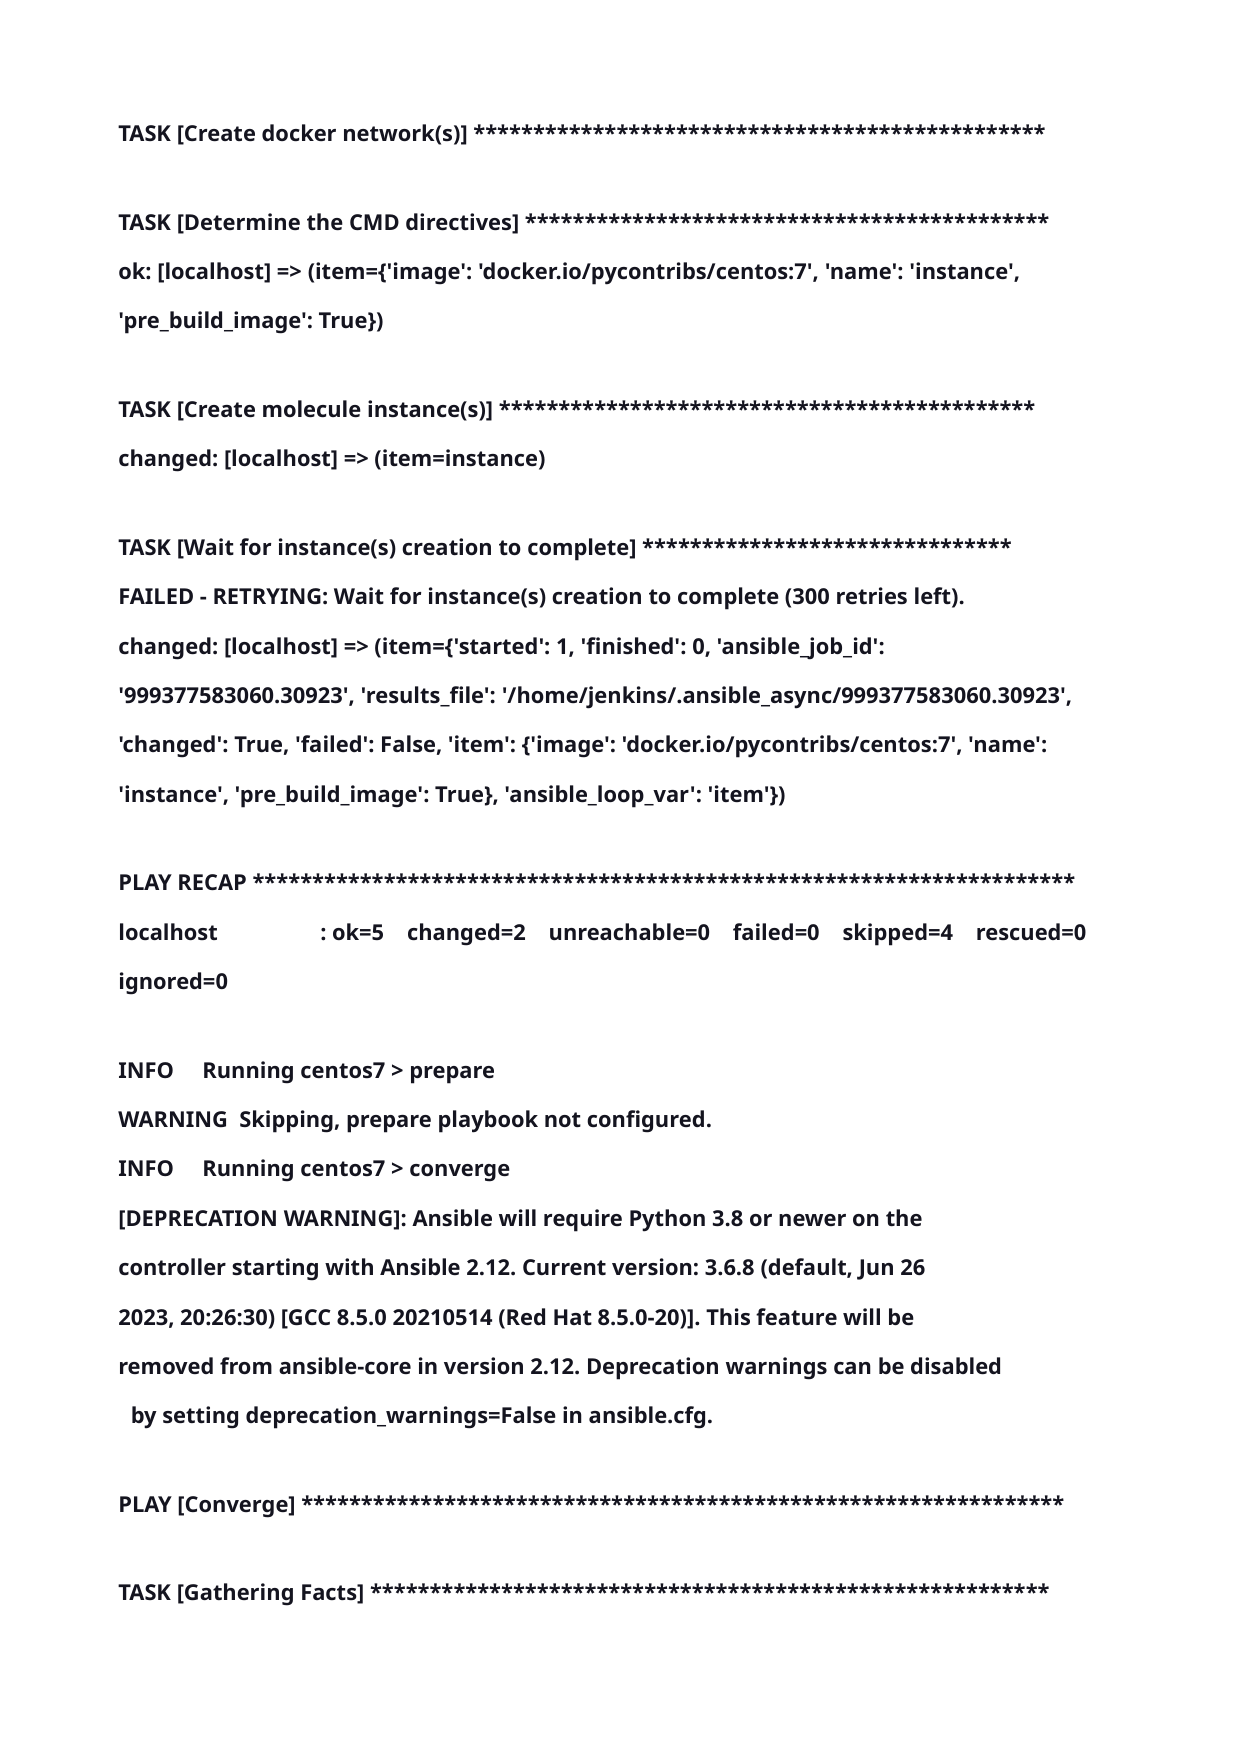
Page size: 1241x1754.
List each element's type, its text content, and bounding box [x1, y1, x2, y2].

text TASK [Create molecule instance(s)] ********************************************* [118, 394, 1122, 424]
text changed: [localhost] => (item={'started': 1, 'finished': 0, 'ansible_job_id': '999377583060.30923', 'results_file': '/home/jenkins/.ansible_async/999377583060.30923', 'changed': True, 'failed': False, 'item': {'image': 'docker.io/pycontribs/centos:7', 'name': 'instance', 'pre_build_image': True}, 'ansible_loop_var': 'item'}) [118, 631, 1122, 808]
text PLAY RECAP ********************************************************************* [118, 867, 1122, 897]
text 2023, 20:26:30) [GCC 8.5.0 20210514 (Red Hat 8.5.0-20)]. This feature will be [118, 1301, 1122, 1331]
text FAILED - RETRYING: Wait for instance(s) creation to complete (300 retries left). [118, 581, 1122, 611]
text TASK [Determine the CMD directives] ******************************************** [118, 207, 1122, 236]
text TASK [Create docker network(s)] ************************************************ [118, 118, 1122, 148]
text [DEPRECATION WARNING]: Ansible will require Python 3.8 or newer on the [118, 1203, 1122, 1232]
text localhost : ok=5 changed=2 unreachable=0 failed=0 skipped=4 rescued=0 ignored=0 [118, 917, 1122, 996]
text ok: [localhost] => (item={'image': 'docker.io/pycontribs/centos:7', 'name': 'instance', 'pre_build_image': True}) [118, 256, 1122, 335]
text PLAY [Converge] **************************************************************** [118, 1489, 1122, 1518]
text WARNING Skipping, prepare playbook not configured. [118, 1104, 1122, 1134]
text controller starting with Ansible 2.12. Current version: 3.6.8 (default, Jun 26 [118, 1252, 1122, 1282]
text INFO Running centos7 > converge [118, 1153, 1122, 1183]
text removed from ansible-core in version 2.12. Deprecation warnings can be disabled [118, 1351, 1122, 1381]
text TASK [Wait for instance(s) creation to complete] ******************************* [118, 532, 1122, 562]
text by setting deprecation_warnings=False in ansible.cfg. [118, 1400, 1122, 1430]
text changed: [localhost] => (item=instance) [118, 443, 1122, 473]
text INFO Running centos7 > prepare [118, 1054, 1122, 1084]
text TASK [Gathering Facts] ********************************************************* [118, 1577, 1122, 1607]
